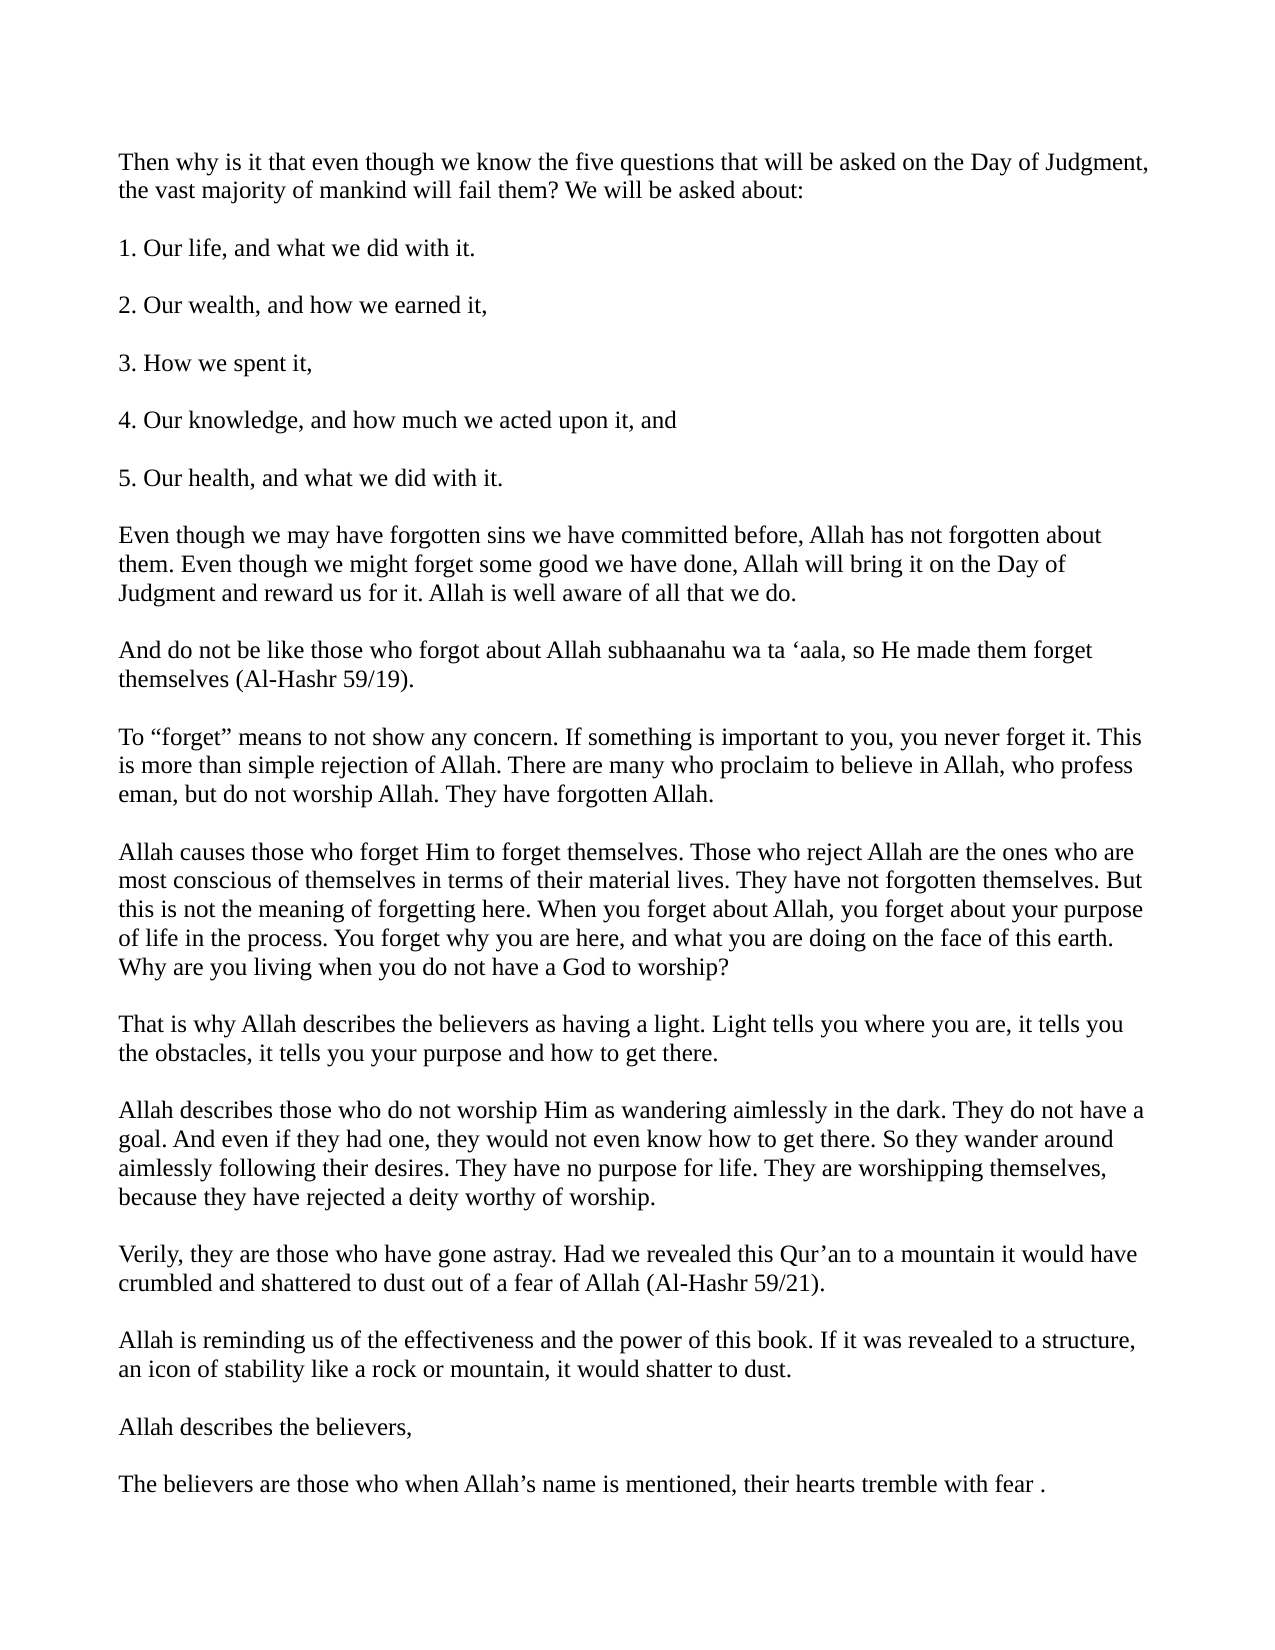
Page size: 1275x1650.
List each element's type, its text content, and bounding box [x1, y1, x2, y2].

text 4. Our knowledge, and how much we acted upon it, and [118, 406, 1157, 434]
text 1. Our life, and what we did with it. [118, 233, 1157, 262]
text Allah describes those who do not worship Him as wandering aimlessly in the dark. They do not have a goal. And even if they had one, they would not even know how to get there. So they wander around aimlessly following their desires. They have no purpose for life. They are worshipping themselves, because they have rejected a deity worthy of worship. [118, 1096, 1157, 1211]
text Even though we may have forgotten sins we have committed before, Allah has not forgotten about them. Even though we might forget some good we have done, Allah will bring it on the Day of Judgment and reward us for it. Allah is well aware of all that we do. [118, 521, 1157, 607]
text Then why is it that even though we know the five questions that will be asked on the Day of Judgment, the vast majority of mankind will fail them? We will be asked about: [118, 147, 1157, 204]
text And do not be like those who forgot about Allah subhaanahu wa ta ‘aala, so He made them forget themselves (Al-Hashr 59/19). [118, 636, 1157, 693]
text The believers are those who when Allah’s name is mentioned, their hearts tremble with fear . [118, 1469, 1157, 1498]
text Allah causes those who forget Him to forget themselves. Those who reject Allah are the ones who are most conscious of themselves in terms of their material lives. They have not forgotten themselves. But this is not the meaning of forgetting here. When you forget about Allah, you forget about your purpose of life in the process. You forget why you are here, and what you are doing on the face of this earth. Why are you living when you do not have a God to worship? [118, 837, 1157, 981]
text That is why Allah describes the believers as having a light. Light tells you where you are, it tells you the obstacles, it tells you your purpose and how to get there. [118, 1009, 1157, 1067]
text Verily, they are those who have gone astray. Had we revealed this Qur’an to a mountain it would have crumbled and shattered to dust out of a fear of Allah (Al-Hashr 59/21). [118, 1239, 1157, 1297]
text 5. Our health, and what we did with it. [118, 463, 1157, 492]
text Allah is reminding us of the effectiveness and the power of this book. If it was revealed to a structure, an icon of stability like a rock or mountain, it would shatter to dust. [118, 1326, 1157, 1383]
text 3. How we spent it, [118, 348, 1157, 377]
text 2. Our wealth, and how we earned it, [118, 291, 1157, 319]
text Allah describes the believers, [118, 1412, 1157, 1441]
text To “forget” means to not show any concern. If something is important to you, you never forget it. This is more than simple rejection of Allah. There are many who proclaim to believe in Allah, who profess eman, but do not worship Allah. They have forgotten Allah. [118, 722, 1157, 808]
